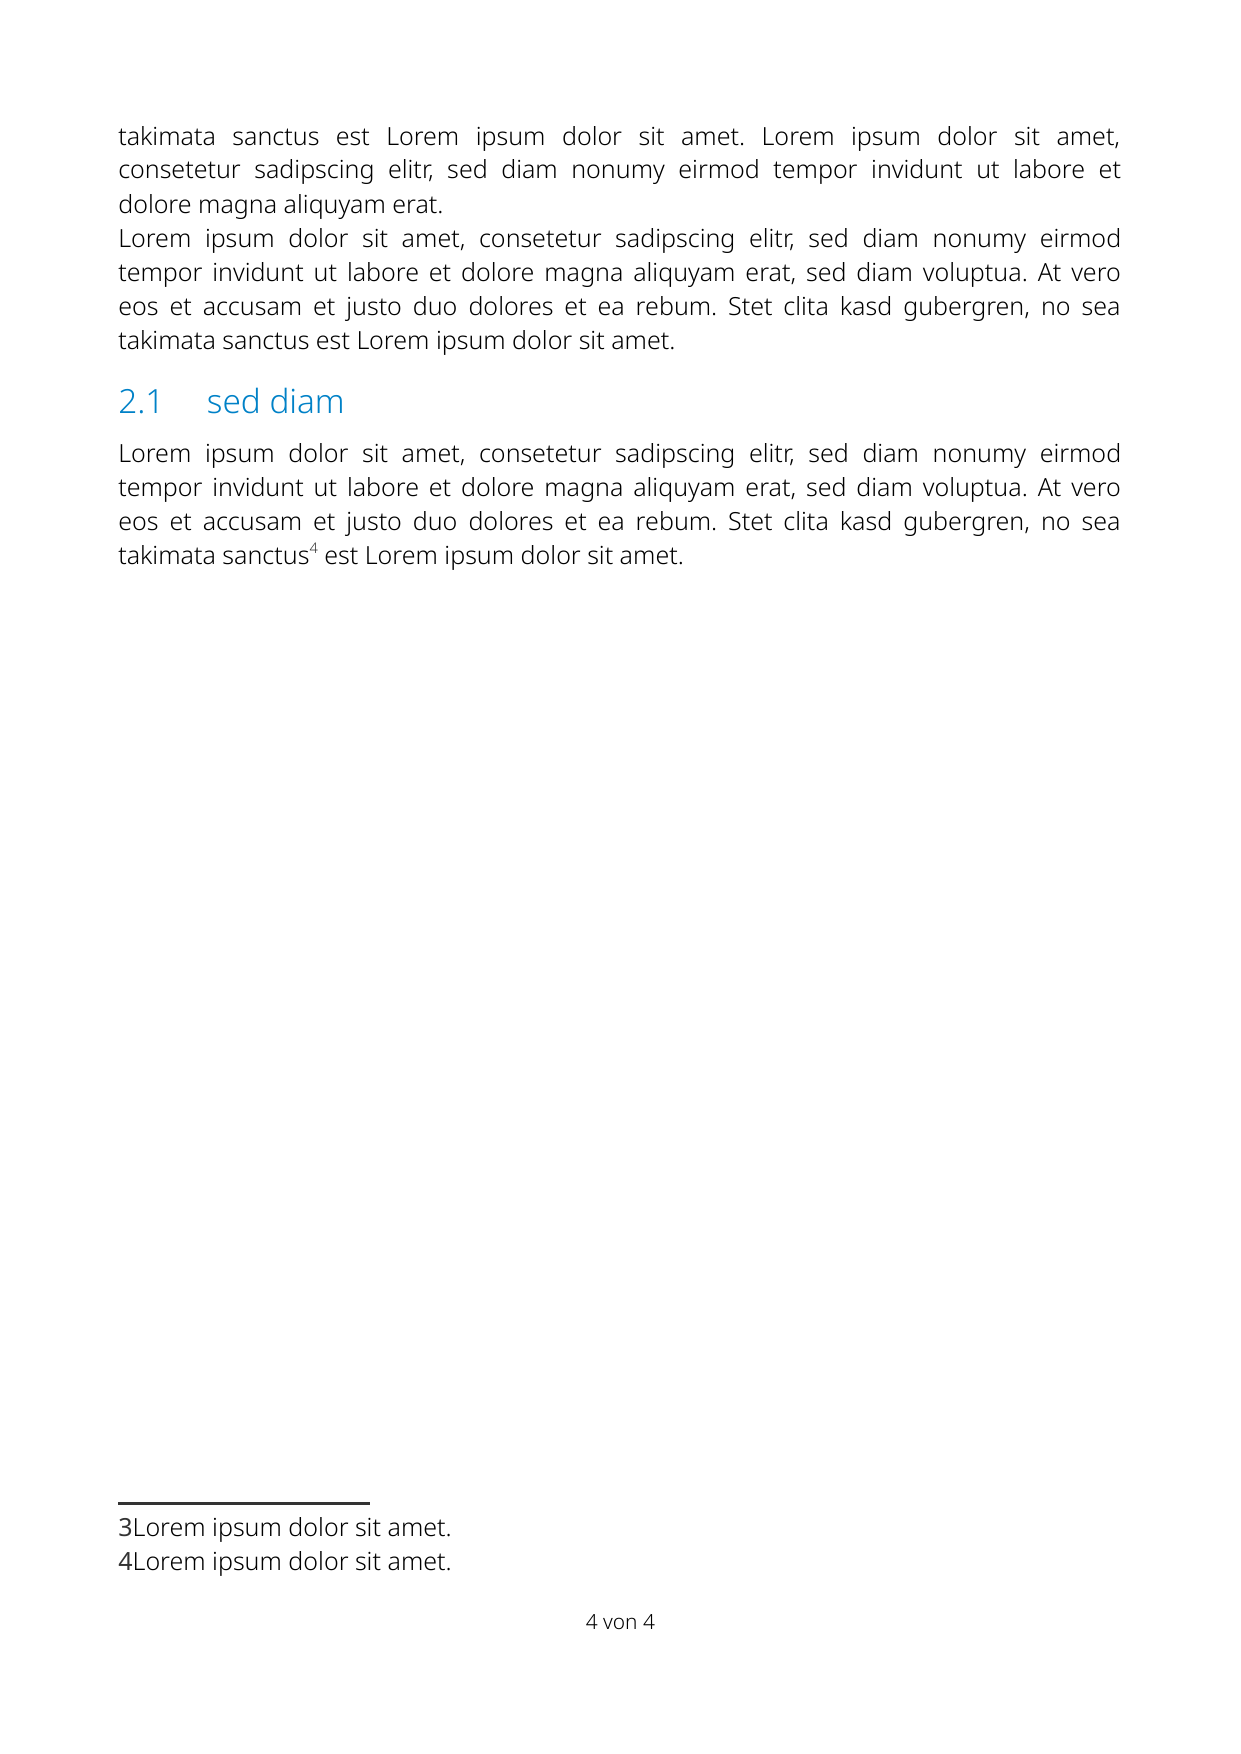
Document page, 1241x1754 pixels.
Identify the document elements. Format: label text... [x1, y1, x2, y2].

text Lorem ipsum dolor sit amet, consetetur sadipscing elitr, sed diam nonumy eirmod tempor invidunt ut labore et dolore magna aliquyam erat, sed diam voluptua. At vero eos et accusam et justo duo dolores et ea rebum. Stet clita kasd gubergren, no sea takimata sanctus est Lorem ipsum dolor sit amet. [118, 220, 1122, 357]
text takimata sanctus est Lorem ipsum dolor sit amet. Lorem ipsum dolor sit amet, consetetur sadipscing elitr, sed diam nonumy eirmod tempor invidunt ut labore et dolore magna aliquyam erat. [118, 118, 1122, 220]
subtitle sed diam [118, 377, 1122, 423]
text Lorem ipsum dolor sit amet, consetetur sadipscing elitr, sed diam nonumy eirmod tempor invidunt ut labore et dolore magna aliquyam erat, sed diam voluptua. At vero eos et accusam et justo duo dolores et ea rebum. Stet clita kasd gubergren, no sea takimata sanctus est Lorem ipsum dolor sit amet. [118, 435, 1122, 572]
text Lorem ipsum dolor sit amet. [118, 1544, 1122, 1578]
text Lorem ipsum dolor sit amet. [118, 1510, 1122, 1544]
